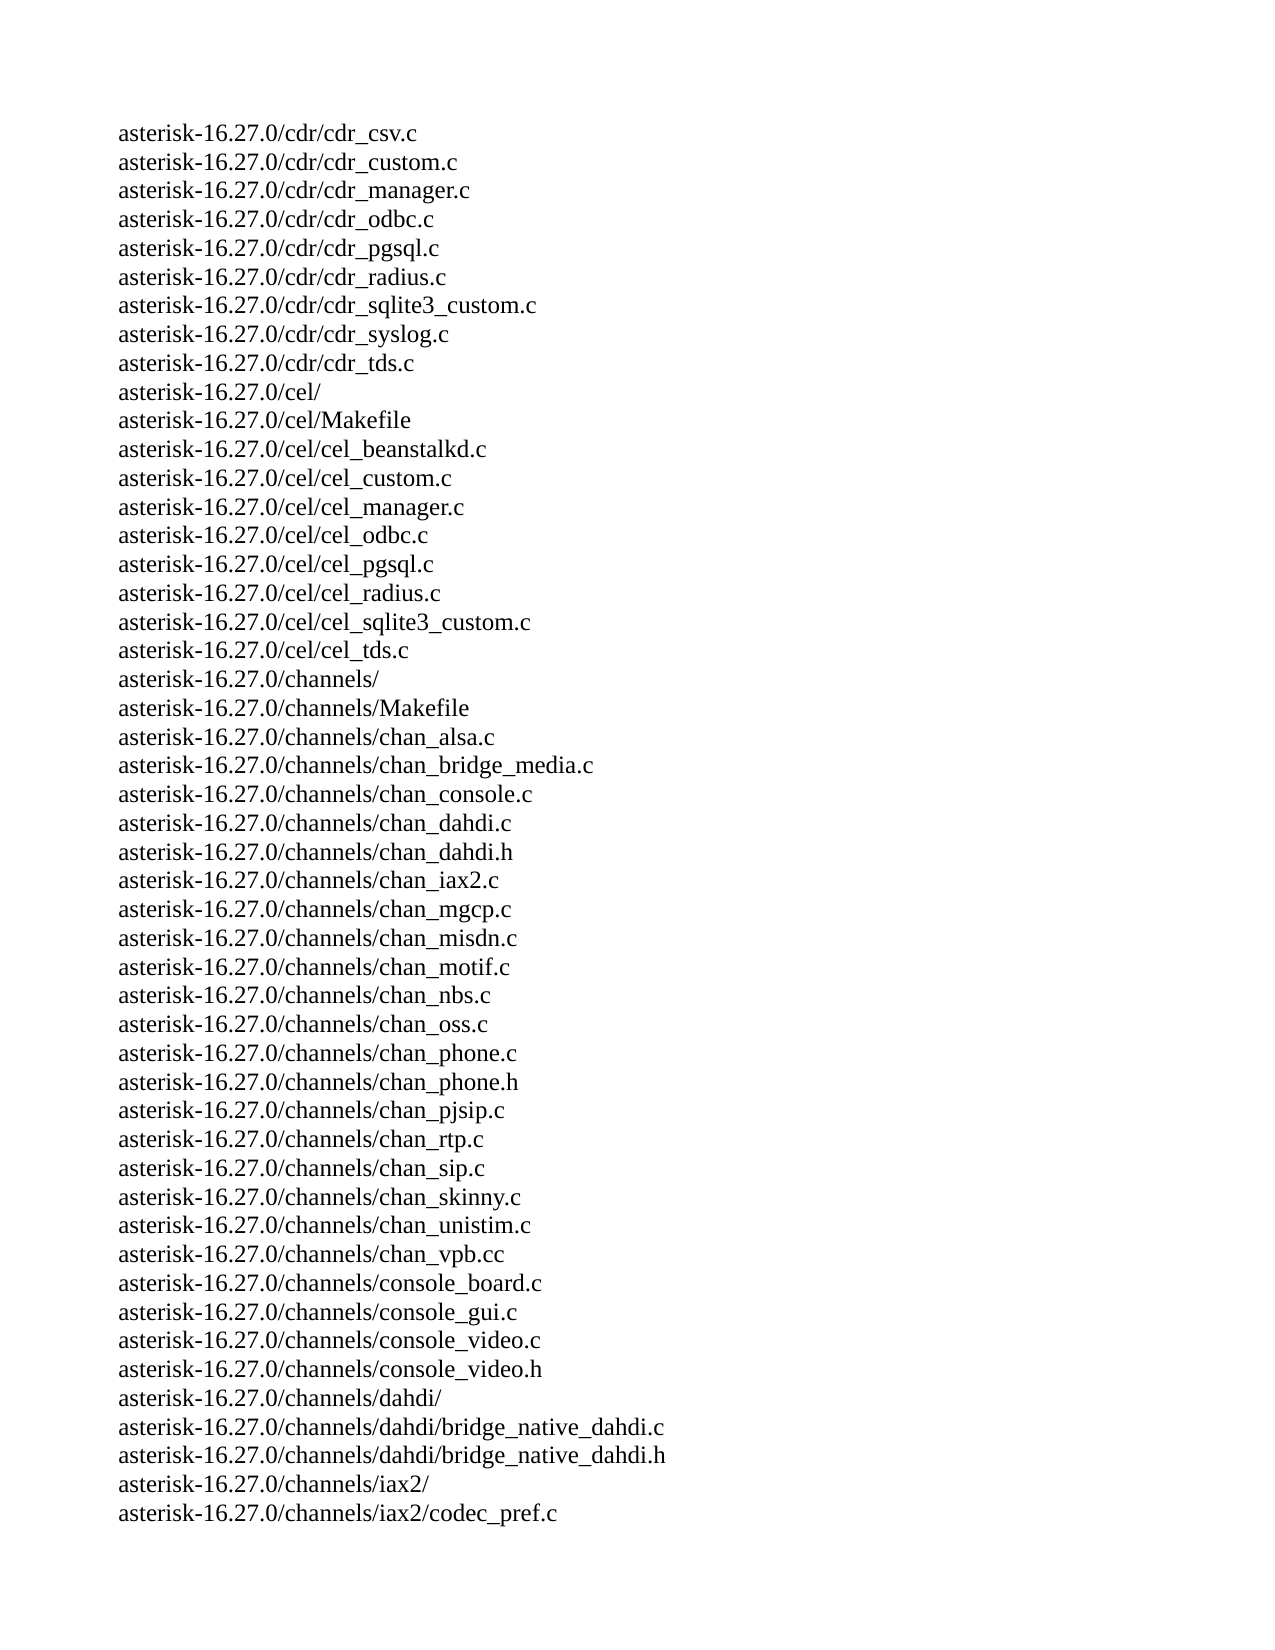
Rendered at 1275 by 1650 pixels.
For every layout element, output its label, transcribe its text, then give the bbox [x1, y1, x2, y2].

text asterisk-16.27.0/channels/chan_unistim.c [118, 1211, 1157, 1239]
text asterisk-16.27.0/channels/chan_skinny.c [118, 1182, 1157, 1211]
text asterisk-16.27.0/cel/Makefile [118, 406, 1157, 434]
text asterisk-16.27.0/channels/chan_dahdi.c [118, 808, 1157, 837]
text asterisk-16.27.0/channels/chan_nbs.c [118, 981, 1157, 1009]
text asterisk-16.27.0/channels/chan_alsa.c [118, 722, 1157, 751]
text asterisk-16.27.0/cdr/cdr_manager.c [118, 176, 1157, 204]
text asterisk-16.27.0/channels/ [118, 664, 1157, 693]
text asterisk-16.27.0/channels/iax2/codec_pref.c [118, 1498, 1157, 1527]
text asterisk-16.27.0/channels/chan_oss.c [118, 1009, 1157, 1038]
text asterisk-16.27.0/cel/cel_odbc.c [118, 521, 1157, 549]
text asterisk-16.27.0/cdr/cdr_tds.c [118, 348, 1157, 377]
text asterisk-16.27.0/cel/cel_beanstalkd.c [118, 434, 1157, 463]
text asterisk-16.27.0/channels/chan_dahdi.h [118, 837, 1157, 866]
text asterisk-16.27.0/channels/chan_console.c [118, 779, 1157, 808]
text asterisk-16.27.0/cdr/cdr_pgsql.c [118, 233, 1157, 262]
text asterisk-16.27.0/channels/chan_mgcp.c [118, 894, 1157, 923]
text asterisk-16.27.0/channels/chan_misdn.c [118, 923, 1157, 952]
text asterisk-16.27.0/channels/chan_pjsip.c [118, 1096, 1157, 1124]
text asterisk-16.27.0/channels/chan_phone.h [118, 1067, 1157, 1096]
text asterisk-16.27.0/cdr/cdr_syslog.c [118, 319, 1157, 348]
text asterisk-16.27.0/channels/chan_iax2.c [118, 866, 1157, 894]
text asterisk-16.27.0/channels/console_video.c [118, 1326, 1157, 1354]
text asterisk-16.27.0/cdr/cdr_sqlite3_custom.c [118, 291, 1157, 319]
text asterisk-16.27.0/cdr/cdr_csv.c [118, 118, 1157, 147]
text asterisk-16.27.0/channels/chan_rtp.c [118, 1124, 1157, 1153]
text asterisk-16.27.0/cel/cel_tds.c [118, 636, 1157, 664]
text asterisk-16.27.0/channels/console_gui.c [118, 1297, 1157, 1326]
text asterisk-16.27.0/channels/dahdi/ [118, 1383, 1157, 1412]
text asterisk-16.27.0/cdr/cdr_custom.c [118, 147, 1157, 176]
text asterisk-16.27.0/cel/cel_sqlite3_custom.c [118, 607, 1157, 636]
text asterisk-16.27.0/channels/dahdi/bridge_native_dahdi.h [118, 1441, 1157, 1469]
text asterisk-16.27.0/cel/cel_pgsql.c [118, 549, 1157, 578]
text asterisk-16.27.0/cel/ [118, 377, 1157, 406]
text asterisk-16.27.0/cel/cel_manager.c [118, 492, 1157, 521]
text asterisk-16.27.0/cel/cel_radius.c [118, 578, 1157, 607]
text asterisk-16.27.0/channels/iax2/ [118, 1469, 1157, 1498]
text asterisk-16.27.0/channels/dahdi/bridge_native_dahdi.c [118, 1412, 1157, 1441]
text asterisk-16.27.0/channels/Makefile [118, 693, 1157, 722]
text asterisk-16.27.0/cel/cel_custom.c [118, 463, 1157, 492]
text asterisk-16.27.0/channels/console_video.h [118, 1354, 1157, 1383]
text asterisk-16.27.0/channels/console_board.c [118, 1268, 1157, 1297]
text asterisk-16.27.0/channels/chan_phone.c [118, 1038, 1157, 1067]
text asterisk-16.27.0/channels/chan_motif.c [118, 952, 1157, 981]
text asterisk-16.27.0/channels/chan_vpb.cc [118, 1239, 1157, 1268]
text asterisk-16.27.0/channels/chan_bridge_media.c [118, 751, 1157, 779]
text asterisk-16.27.0/cdr/cdr_odbc.c [118, 204, 1157, 233]
text asterisk-16.27.0/cdr/cdr_radius.c [118, 262, 1157, 291]
text asterisk-16.27.0/channels/chan_sip.c [118, 1153, 1157, 1182]
